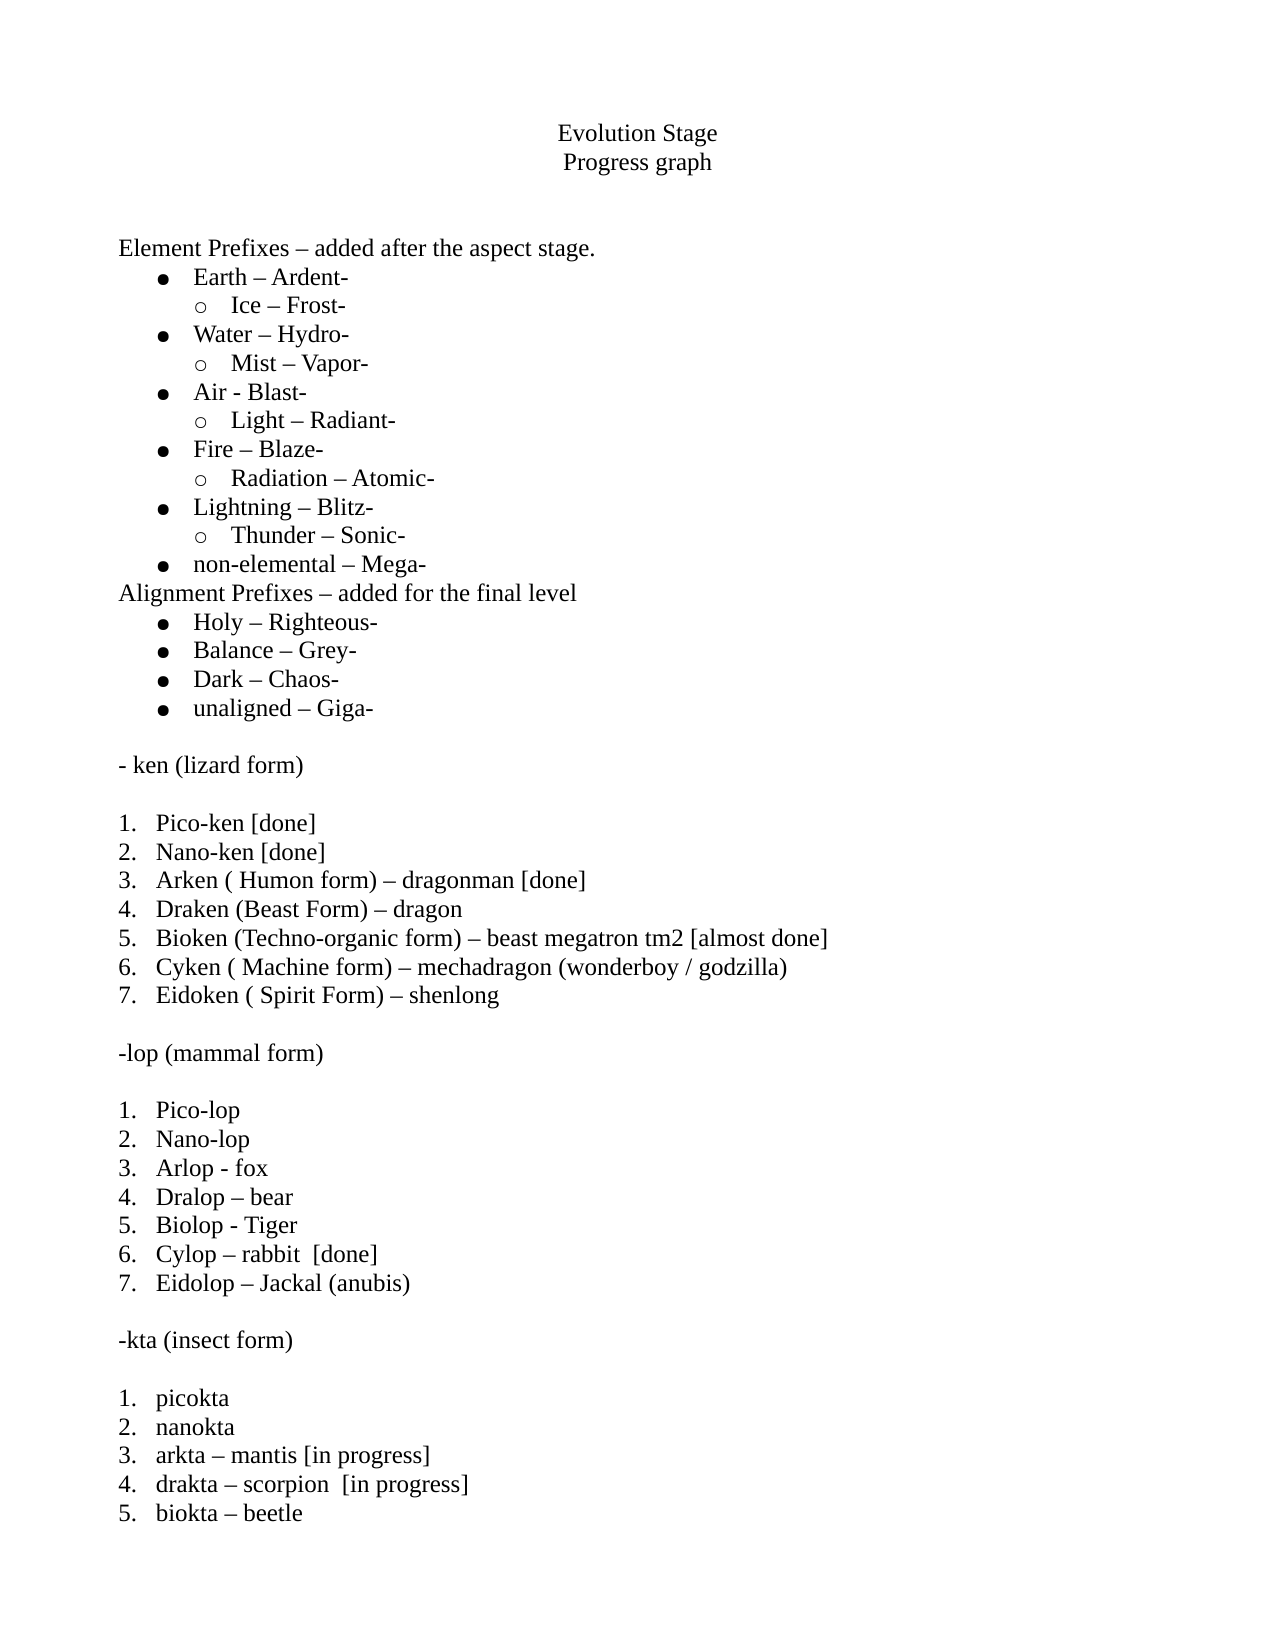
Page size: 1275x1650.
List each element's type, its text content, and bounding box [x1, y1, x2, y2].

text Evolution Stage [118, 118, 1157, 147]
list Earth – Ardent- [156, 262, 1157, 291]
list unaligned – Giga- [156, 693, 1157, 722]
list Pico-ken [done] [118, 808, 1157, 837]
list Arlop - fox [118, 1153, 1157, 1182]
list drakta – scorpion [in progress] [118, 1469, 1157, 1498]
list Dralop – bear [118, 1182, 1157, 1211]
list Bioken (Techno-organic form) – beast megatron tm2 [almost done] [118, 923, 1157, 952]
list Mist – Vapor- [193, 348, 1157, 377]
list Ice – Frost- [193, 291, 1157, 319]
text -kta (insect form) [118, 1326, 1157, 1354]
list Holy – Righteous- [156, 607, 1157, 636]
text - ken (lizard form) [118, 751, 1157, 779]
text -lop (mammal form) [118, 1038, 1157, 1067]
list Pico-lop [118, 1096, 1157, 1124]
list Light – Radiant- [193, 406, 1157, 434]
list Biolop - Tiger [118, 1211, 1157, 1239]
list Fire – Blaze- [156, 434, 1157, 463]
list biokta – beetle [118, 1498, 1157, 1527]
list Dark – Chaos- [156, 664, 1157, 693]
list Eidolop – Jackal (anubis) [118, 1268, 1157, 1297]
list Arken ( Humon form) – dragonman [done] [118, 866, 1157, 894]
list Air - Blast- [156, 377, 1157, 406]
list Eidoken ( Spirit Form) – shenlong [118, 981, 1157, 1009]
text Alignment Prefixes – added for the final level [118, 578, 1157, 607]
list non-elemental – Mega- [156, 549, 1157, 578]
list arkta – mantis [in progress] [118, 1441, 1157, 1469]
list picokta [118, 1383, 1157, 1412]
list Draken (Beast Form) – dragon [118, 894, 1157, 923]
list nanokta [118, 1412, 1157, 1441]
list Cylop – rabbit [done] [118, 1239, 1157, 1268]
list Lightning – Blitz- [156, 492, 1157, 521]
list Cyken ( Machine form) – mechadragon (wonderboy / godzilla) [118, 952, 1157, 981]
list Nano-ken [done] [118, 837, 1157, 866]
text Element Prefixes – added after the aspect stage. [118, 233, 1157, 262]
list Balance – Grey- [156, 636, 1157, 664]
list Nano-lop [118, 1124, 1157, 1153]
text Progress graph [118, 147, 1157, 176]
list Radiation – Atomic- [193, 463, 1157, 492]
list Water – Hydro- [156, 319, 1157, 348]
list Thunder – Sonic- [193, 521, 1157, 549]
